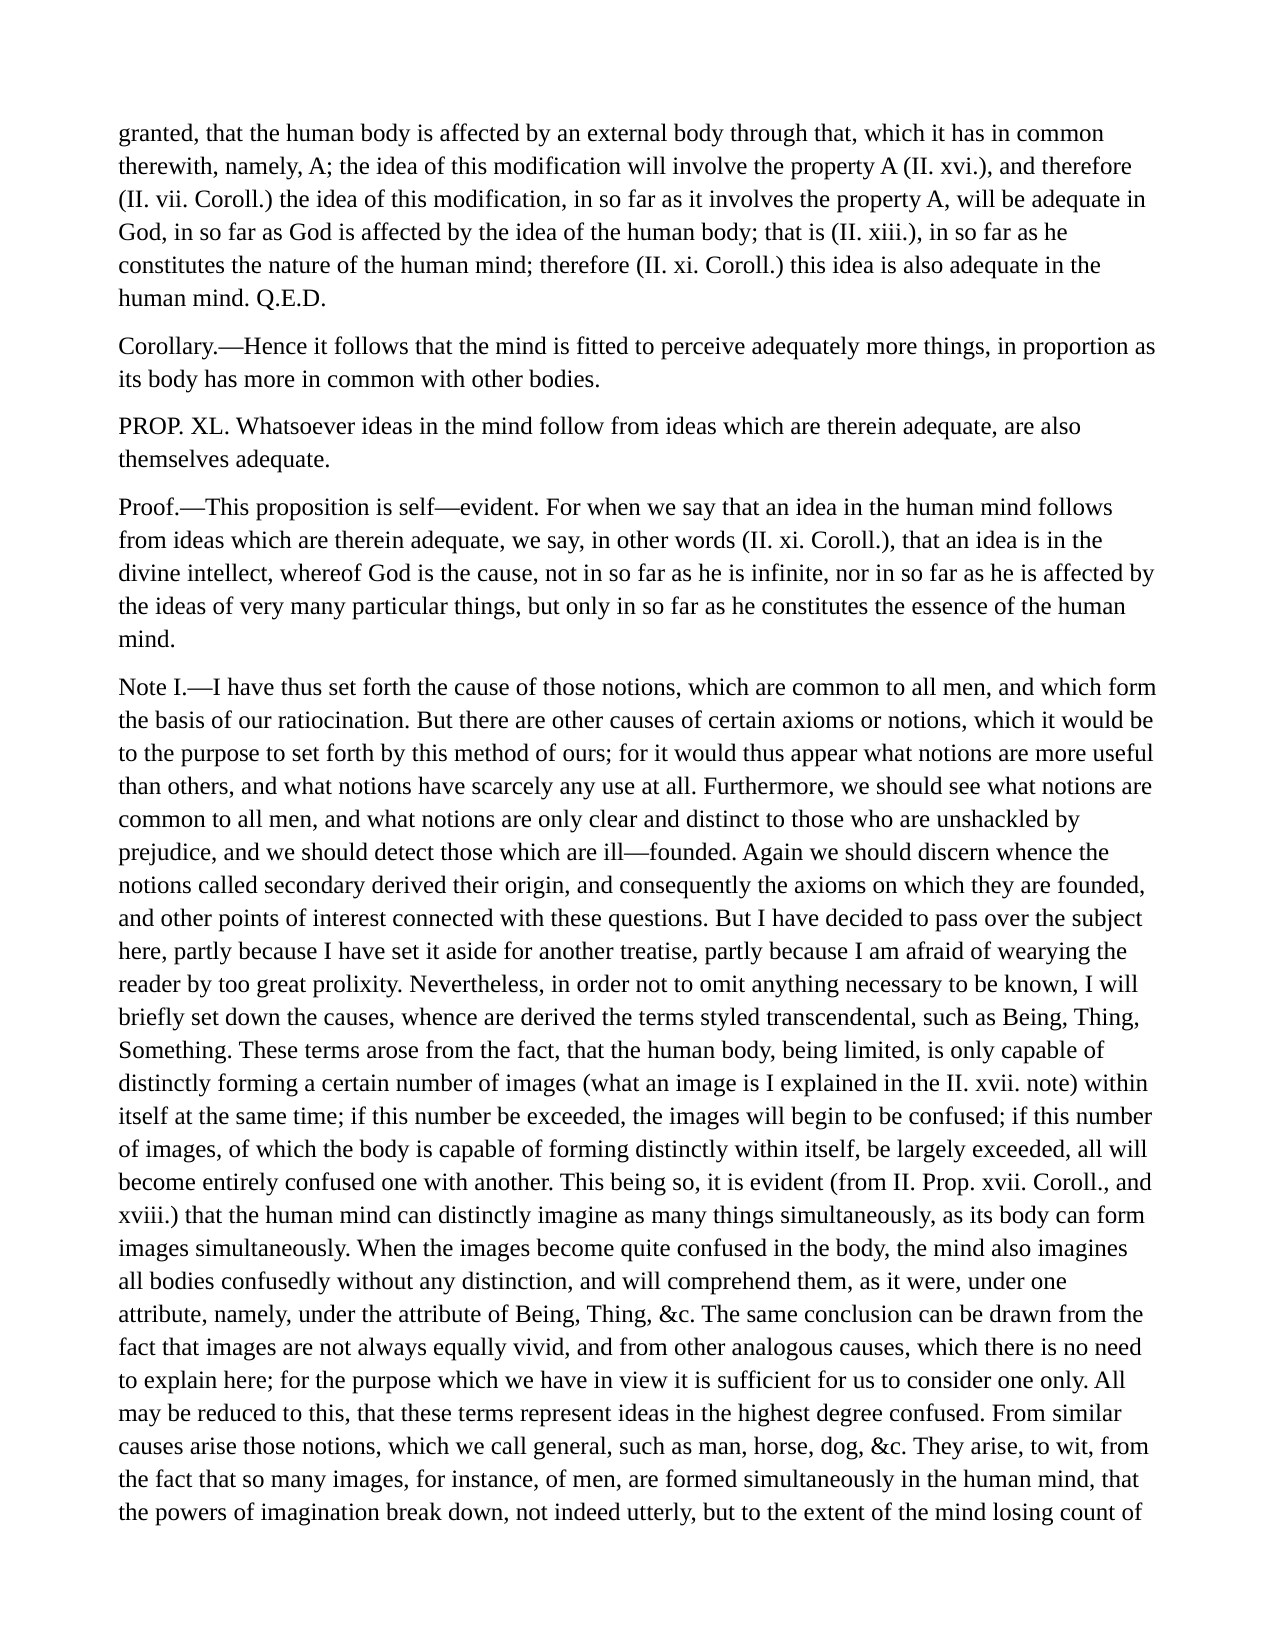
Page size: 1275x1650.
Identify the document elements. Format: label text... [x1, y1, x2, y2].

text Corollary.—Hence it follows that the mind is fitted to perceive adequately more things, in proportion as its body has more in common with other bodies. [118, 331, 1157, 393]
text granted, that the human body is affected by an external body through that, which it has in common therewith, namely, A; the idea of this modification will involve the property A (II. xvi.), and therefore (II. vii. Coroll.) the idea of this modification, in so far as it involves the property A, will be adequate in God, in so far as God is affected by the idea of the human body; that is (II. xiii.), in so far as he constitutes the nature of the human mind; therefore (II. xi. Coroll.) this idea is also adequate in the human mind. Q.E.D. [118, 118, 1157, 312]
text PROP. XL. Whatsoever ideas in the mind follow from ideas which are therein adequate, are also themselves adequate. [118, 411, 1157, 473]
text Proof.—This proposition is self—evident. For when we say that an idea in the human mind follows from ideas which are therein adequate, we say, in other words (II. xi. Coroll.), that an idea is in the divine intellect, whereof God is the cause, not in so far as he is infinite, nor in so far as he is affected by the ideas of very many particular things, but only in so far as he constitutes the essence of the human mind. [118, 492, 1157, 653]
text Note I.—I have thus set forth the cause of those notions, which are common to all men, and which form the basis of our ratiocination. But there are other causes of certain axioms or notions, which it would be to the purpose to set forth by this method of ours; for it would thus appear what notions are more useful than others, and what notions have scarcely any use at all. Furthermore, we should see what notions are common to all men, and what notions are only clear and distinct to those who are unshackled by prejudice, and we should detect those which are ill—founded. Again we should discern whence the notions called secondary derived their origin, and consequently the axioms on which they are founded, and other points of interest connected with these questions. But I have decided to pass over the subject here, partly because I have set it aside for another treatise, partly because I am afraid of wearying the reader by too great prolixity. Nevertheless, in order not to omit anything necessary to be known, I will briefly set down the causes, whence are derived the terms styled transcendental, such as Being, Thing, Something. These terms arose from the fact, that the human body, being limited, is only capable of distinctly forming a certain number of images (what an image is I explained in the II. xvii. note) within itself at the same time; if this number be exceeded, the images will begin to be confused; if this number of images, of which the body is capable of forming distinctly within itself, be largely exceeded, all will become entirely confused one with another. This being so, it is evident (from II. Prop. xvii. Coroll., and xviii.) that the human mind can distinctly imagine as many things simultaneously, as its body can form images simultaneously. When the images become quite confused in the body, the mind also imagines all bodies confusedly without any distinction, and will comprehend them, as it were, under one attribute, namely, under the attribute of Being, Thing, &c. The same conclusion can be drawn from the fact that images are not always equally vivid, and from other analogous causes, which there is no need to explain here; for the purpose which we have in view it is sufficient for us to consider one only. All may be reduced to this, that these terms represent ideas in the highest degree confused. From similar causes arise those notions, which we call general, such as man, horse, dog, &c. They arise, to wit, from the fact that so many images, for instance, of men, are formed simultaneously in the human mind, that the powers of imagination break down, not indeed utterly, but to the extent of the mind losing count of [118, 672, 1157, 1526]
